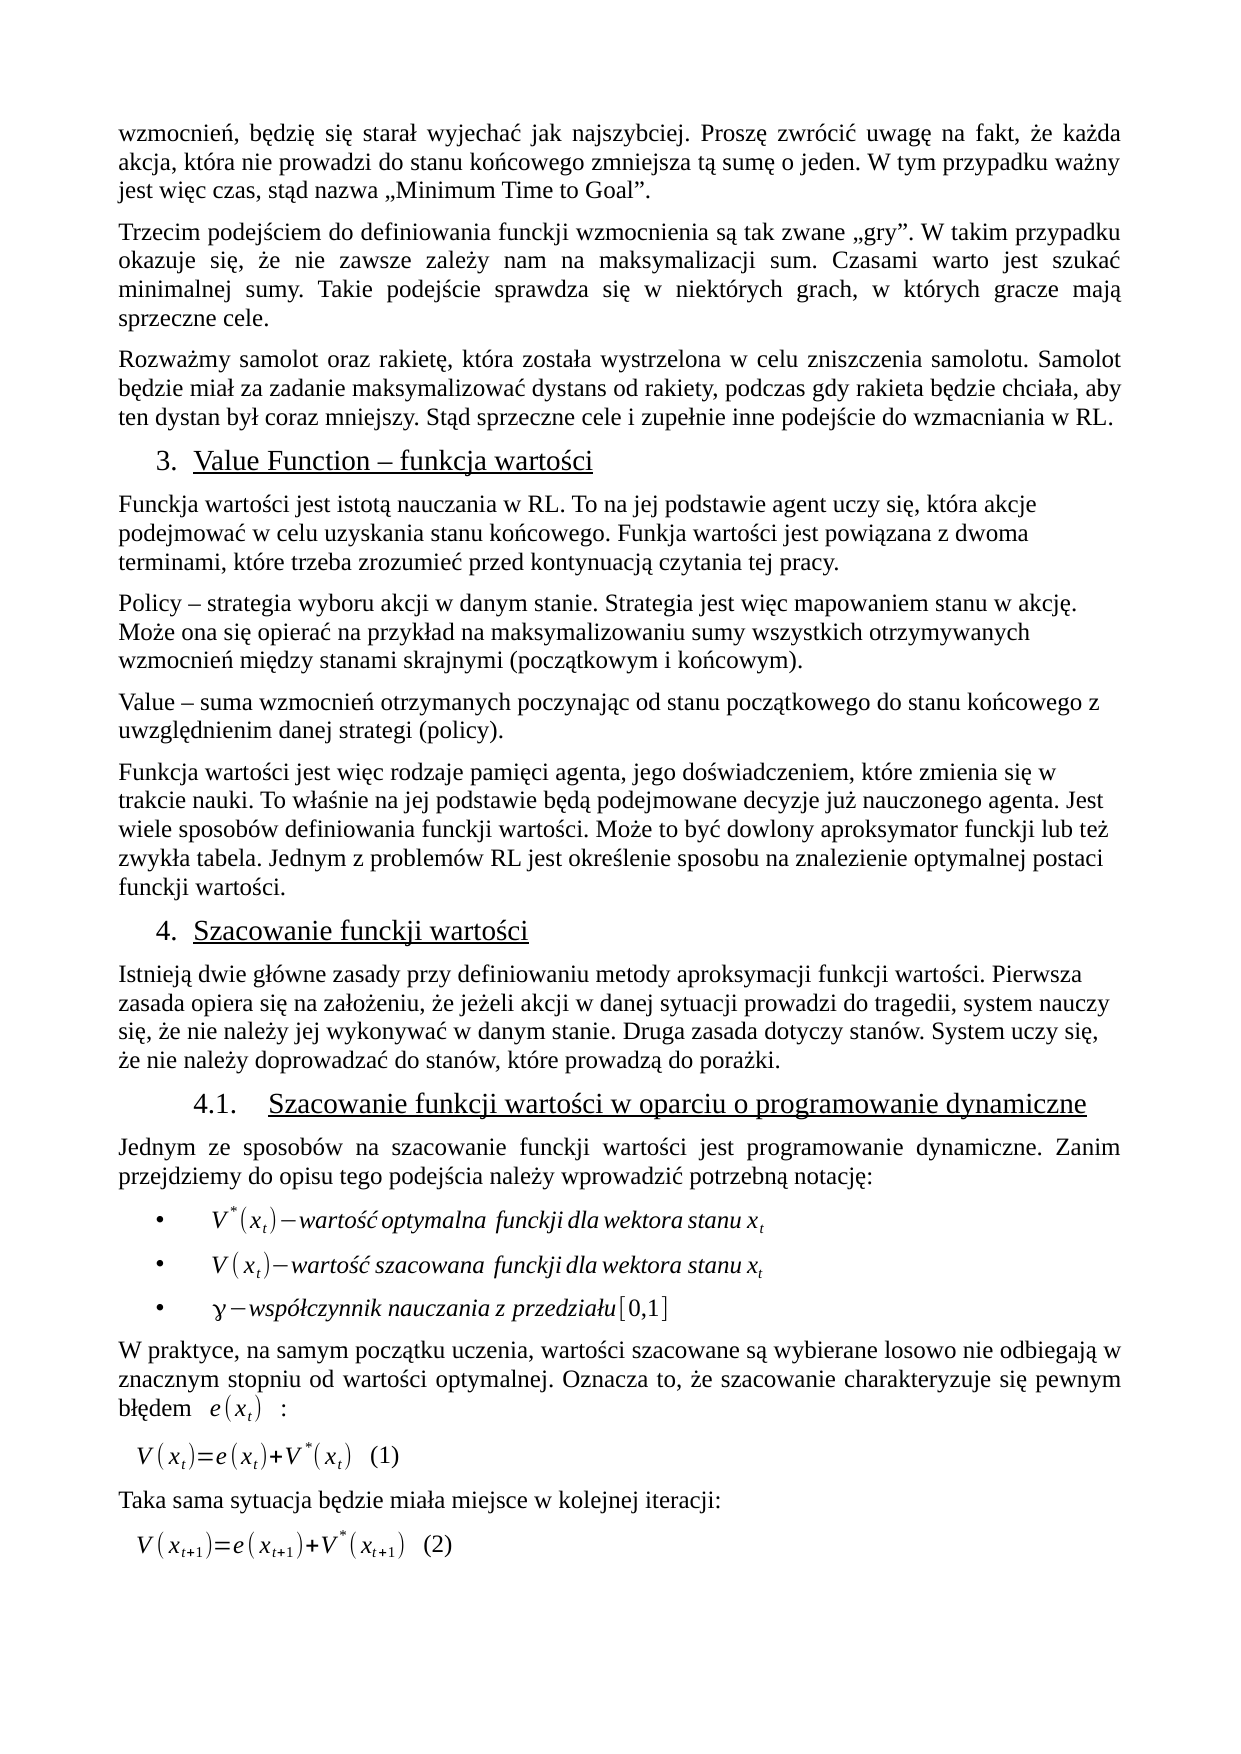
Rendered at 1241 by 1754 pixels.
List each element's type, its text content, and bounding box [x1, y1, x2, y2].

text Trzecim podejściem do definiowania funckji wzmocnienia są tak zwane „gry”. W takim przypadku okazuje się, że nie zawsze zależy nam na maksymalizacji sum. Czasami warto jest szukać minimalnej sumy. Takie podejście sprawdza się w niektórych grach, w których gracze mają sprzeczne cele. [118, 217, 1122, 332]
text Value – suma wzmocnień otrzymanych poczynając od stanu początkowego do stanu końcowego z uwzględnienim danej strategi (policy). [118, 687, 1122, 744]
text (2) [118, 1527, 1122, 1562]
text W praktyce, na samym początku uczenia, wartości szacowane są wybierane losowo nie odbiegają w znacznym stopniu od wartości optymalnej. Oznacza to, że szacowanie charakteryzuje się pewnym błędem: [118, 1335, 1122, 1425]
list Szacowanie funkcji wartości w oparciu o programowanie dynamiczne [193, 1086, 1122, 1120]
list Szacowanie funckji wartości [156, 913, 1122, 946]
text Istnieją dwie główne zasady przy definiowaniu metody aproksymacji funkcji wartości. Pierwsza zasada opiera się na założeniu, że jeżeli akcji w danej sytuacji prowadzi do tragedii, system nauczy się, że nie należy jej wykonywać w danym stanie. Druga zasada dotyczy stanów. System uczy się, że nie należy doprowadzać do stanów, które prowadzą do porażki. [118, 959, 1122, 1074]
text wzmocnień, będzię się starał wyjechać jak najszybciej. Proszę zwrócić uwagę na fakt, że każda akcja, która nie prowadzi do stanu końcowego zmniejsza tą sumę o jeden. W tym przypadku ważny jest więc czas, stąd nazwa „Minimum Time to Goal”. [118, 118, 1122, 204]
text (1) [118, 1438, 1122, 1473]
text Taka sama sytuacja będzie miała miejsce w kolejnej iteracji: [118, 1485, 1122, 1514]
text Rozważmy samolot oraz rakietę, która została wystrzelona w celu zniszczenia samolotu. Samolot będzie miał za zadanie maksymalizować dystans od rakiety, podczas gdy rakieta będzie chciała, aby ten dystan był coraz mniejszy. Stąd sprzeczne cele i zupełnie inne podejście do wzmacniania w RL. [118, 344, 1122, 431]
text Funkcja wartości jest więc rodzaje pamięci agenta, jego doświadczeniem, które zmienia się w trakcie nauki. To właśnie na jej podstawie będą podejmowane decyzje już nauczonego agenta. Jest wiele sposobów definiowania funckji wartości. Może to być dowlony aproksymator funckji lub też zwykła tabela. Jednym z problemów RL jest określenie sposobu na znalezienie optymalnej postaci funckji wartości. [118, 757, 1122, 900]
text Policy – strategia wyboru akcji w danym stanie. Strategia jest więc mapowaniem stanu w akcję. Może ona się opierać na przykład na maksymalizowaniu sumy wszystkich otrzymywanych wzmocnień między stanami skrajnymi (początkowym i końcowym). [118, 588, 1122, 674]
list Value Function – funkcja wartości [156, 443, 1122, 477]
text Funckja wartości jest istotą nauczania w RL. To na jej podstawie agent uczy się, która akcje podejmować w celu uzyskania stanu końcowego. Funkja wartości jest powiązana z dwoma terminami, które trzeba zrozumieć przed kontynuacją czytania tej pracy. [118, 489, 1122, 575]
text Jednym ze sposobów na szacowanie funckji wartości jest programowanie dynamiczne. Zanim przejdziemy do opisu tego podejścia należy wprowadzić potrzebną notację: [118, 1132, 1122, 1190]
